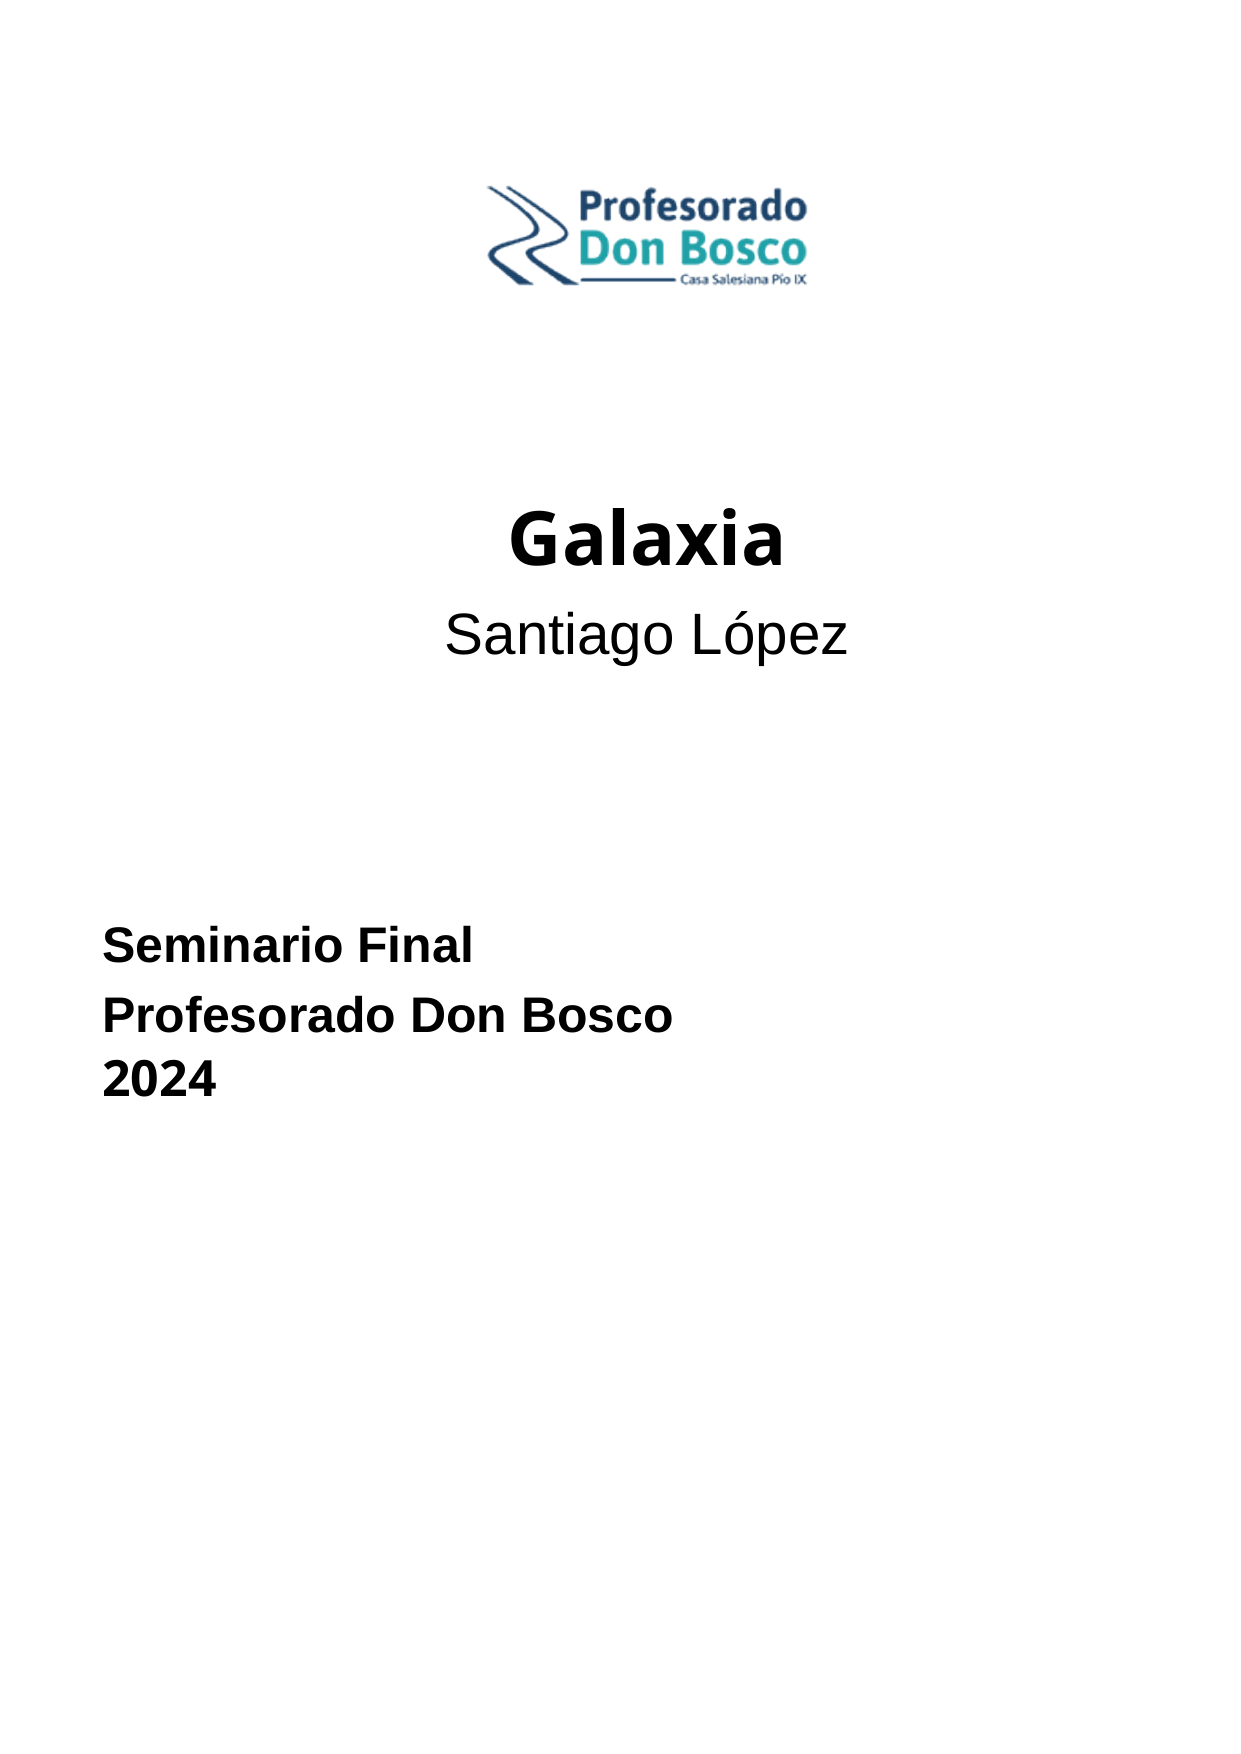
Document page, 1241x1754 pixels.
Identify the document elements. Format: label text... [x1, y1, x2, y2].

picture [479, 177, 815, 295]
subtitle Seminario Final [102, 916, 1192, 973]
subtitle Santiago López [102, 599, 1192, 667]
list 2024 [102, 1043, 1192, 1111]
list Profesorado Don Bosco [102, 986, 1192, 1043]
title Galaxia [102, 485, 1192, 587]
